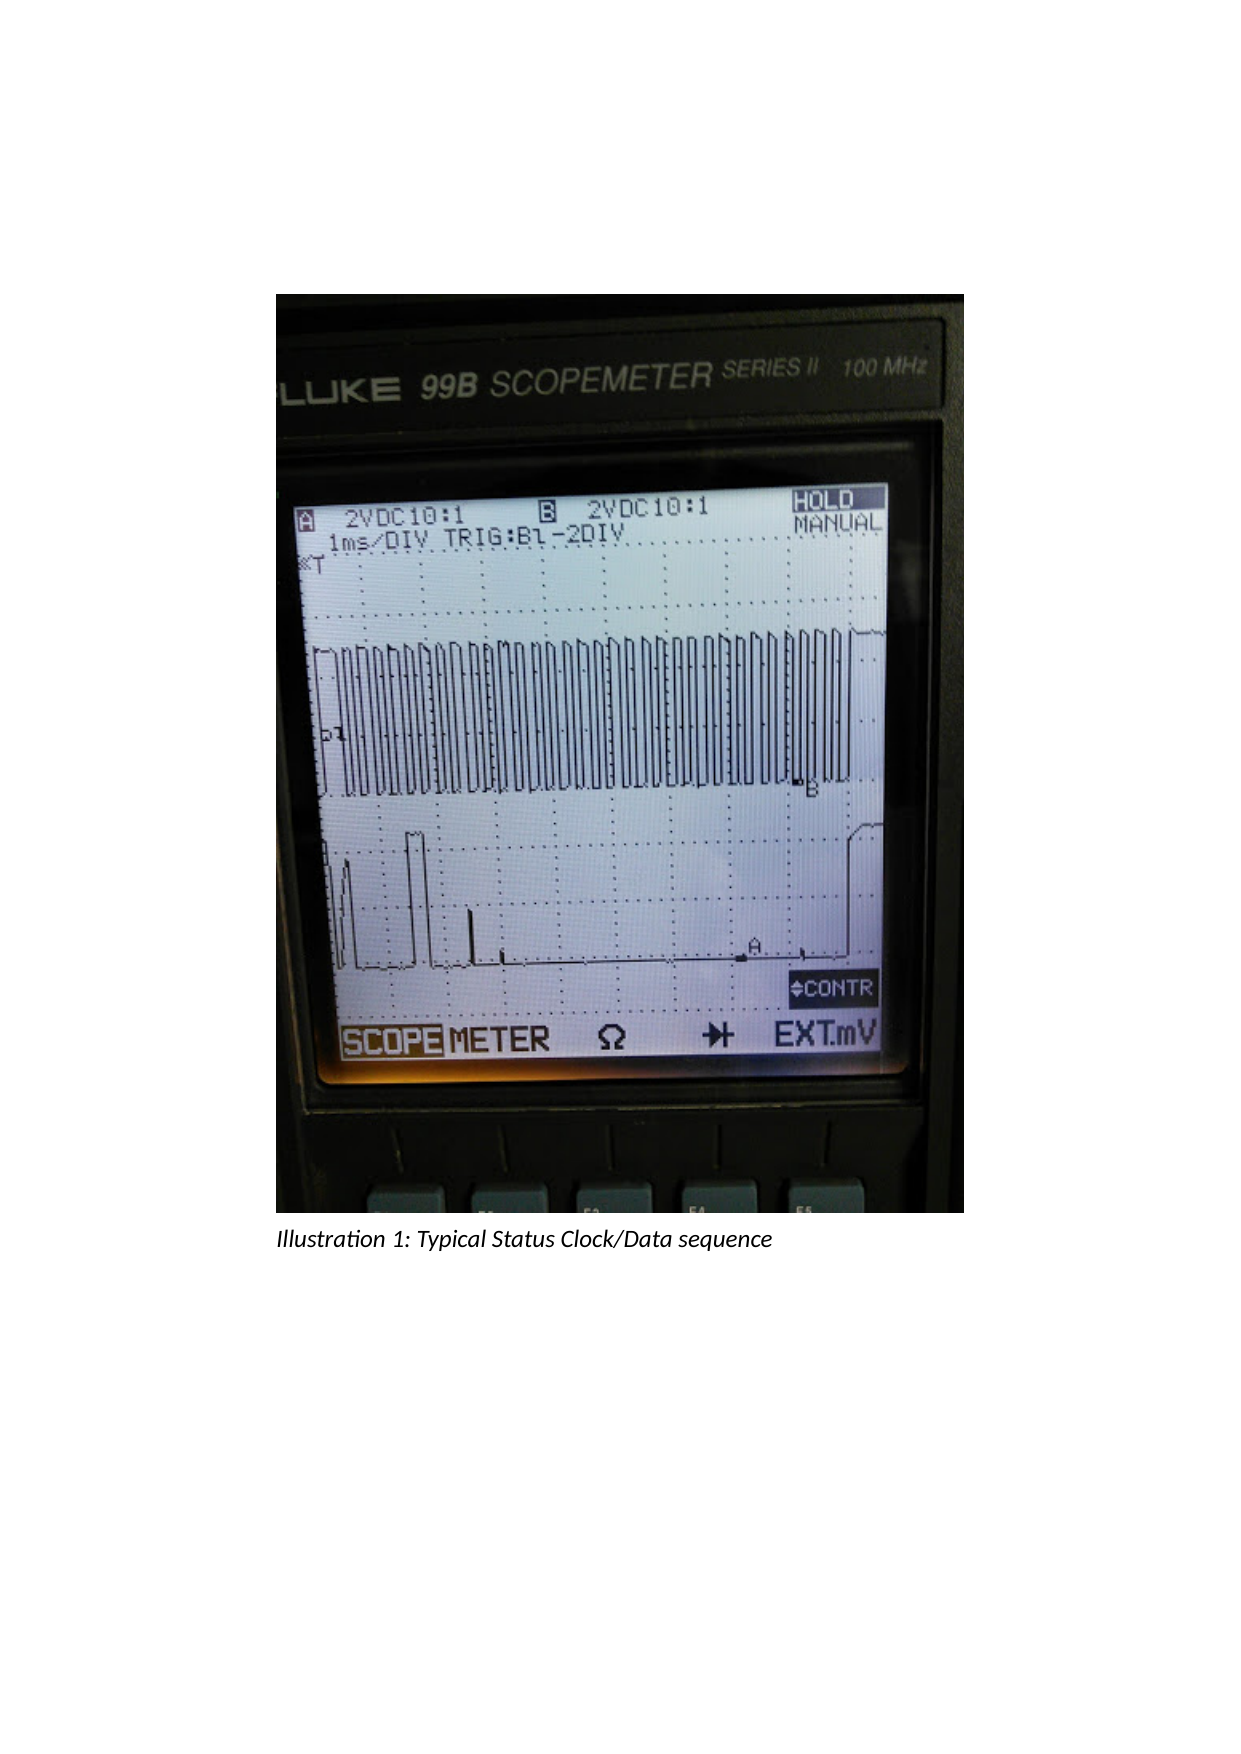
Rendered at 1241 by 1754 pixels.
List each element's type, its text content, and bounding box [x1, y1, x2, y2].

text Illustration 1: Typical Status Clock/Data sequence [276, 1213, 964, 1253]
picture [276, 294, 964, 1213]
